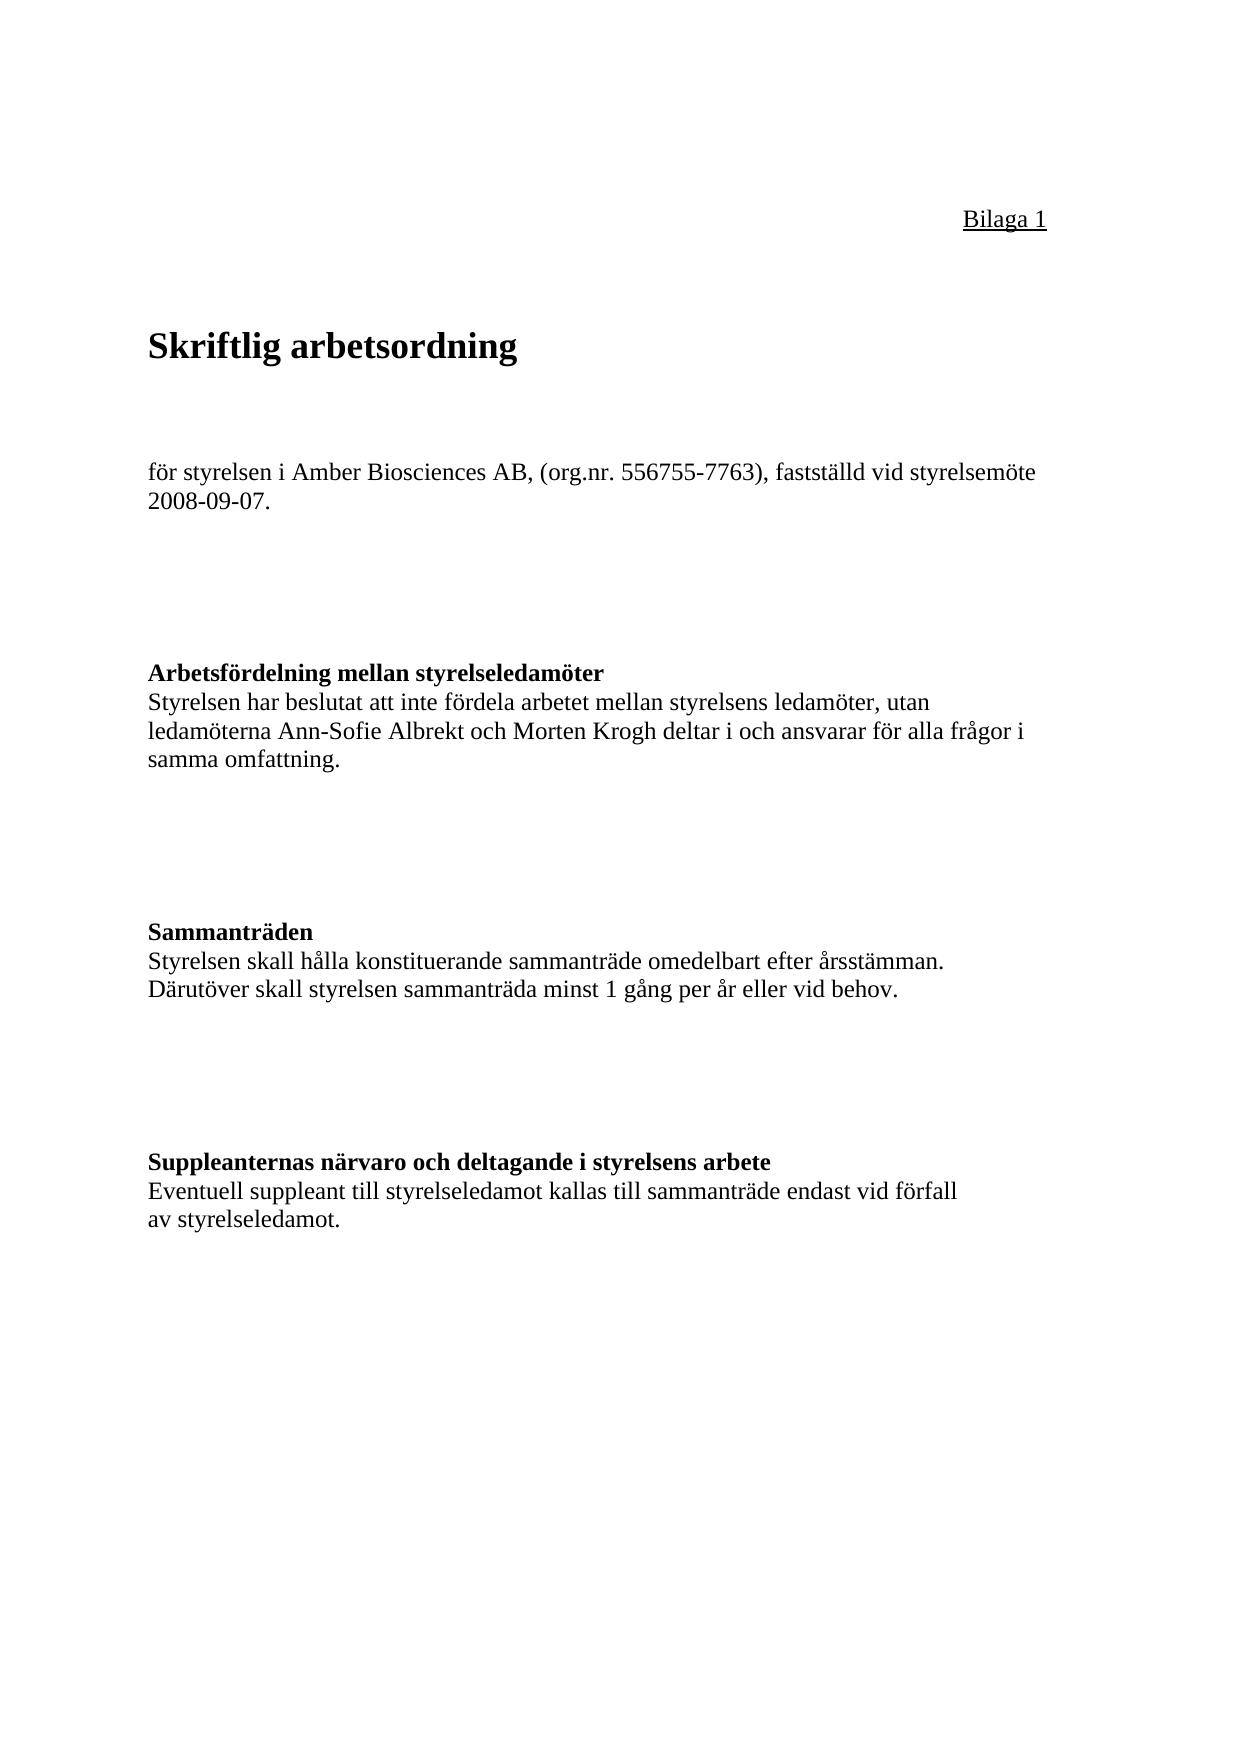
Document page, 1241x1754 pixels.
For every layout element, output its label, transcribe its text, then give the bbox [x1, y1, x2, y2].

text av styrelseledamot. [148, 1204, 1092, 1233]
text Bilaga 1 [148, 204, 1092, 233]
subtitle Suppleanternas närvaro och deltagande i styrelsens arbete [148, 1147, 1092, 1176]
text Styrelsen skall hålla konstituerande sammanträde omedelbart efter årsstämman. [148, 946, 1092, 974]
text Därutöver skall styrelsen sammanträda minst 1 gång per år eller vid behov. [148, 974, 1092, 1003]
subtitle Skriftlig arbetsordning [148, 323, 1092, 366]
subtitle Sammanträden [148, 917, 1092, 946]
text för styrelsen i Amber Biosciences AB, (org.nr. 556755-7763), fastställd vid styrelsemöte [148, 457, 1092, 486]
text Styrelsen har beslutat att inte fördela arbetet mellan styrelsens ledamöter, utan [148, 687, 1092, 716]
text Eventuell suppleant till styrelseledamot kallas till sammanträde endast vid förfall [148, 1176, 1092, 1204]
text 2008-09-07. [148, 486, 1092, 515]
subtitle Arbetsfördelning mellan styrelseledamöter [148, 658, 1092, 687]
text ledamöterna Ann-Sofie Albrekt och Morten Krogh deltar i och ansvarar för alla frågor i samma omfattning. [148, 716, 1092, 773]
